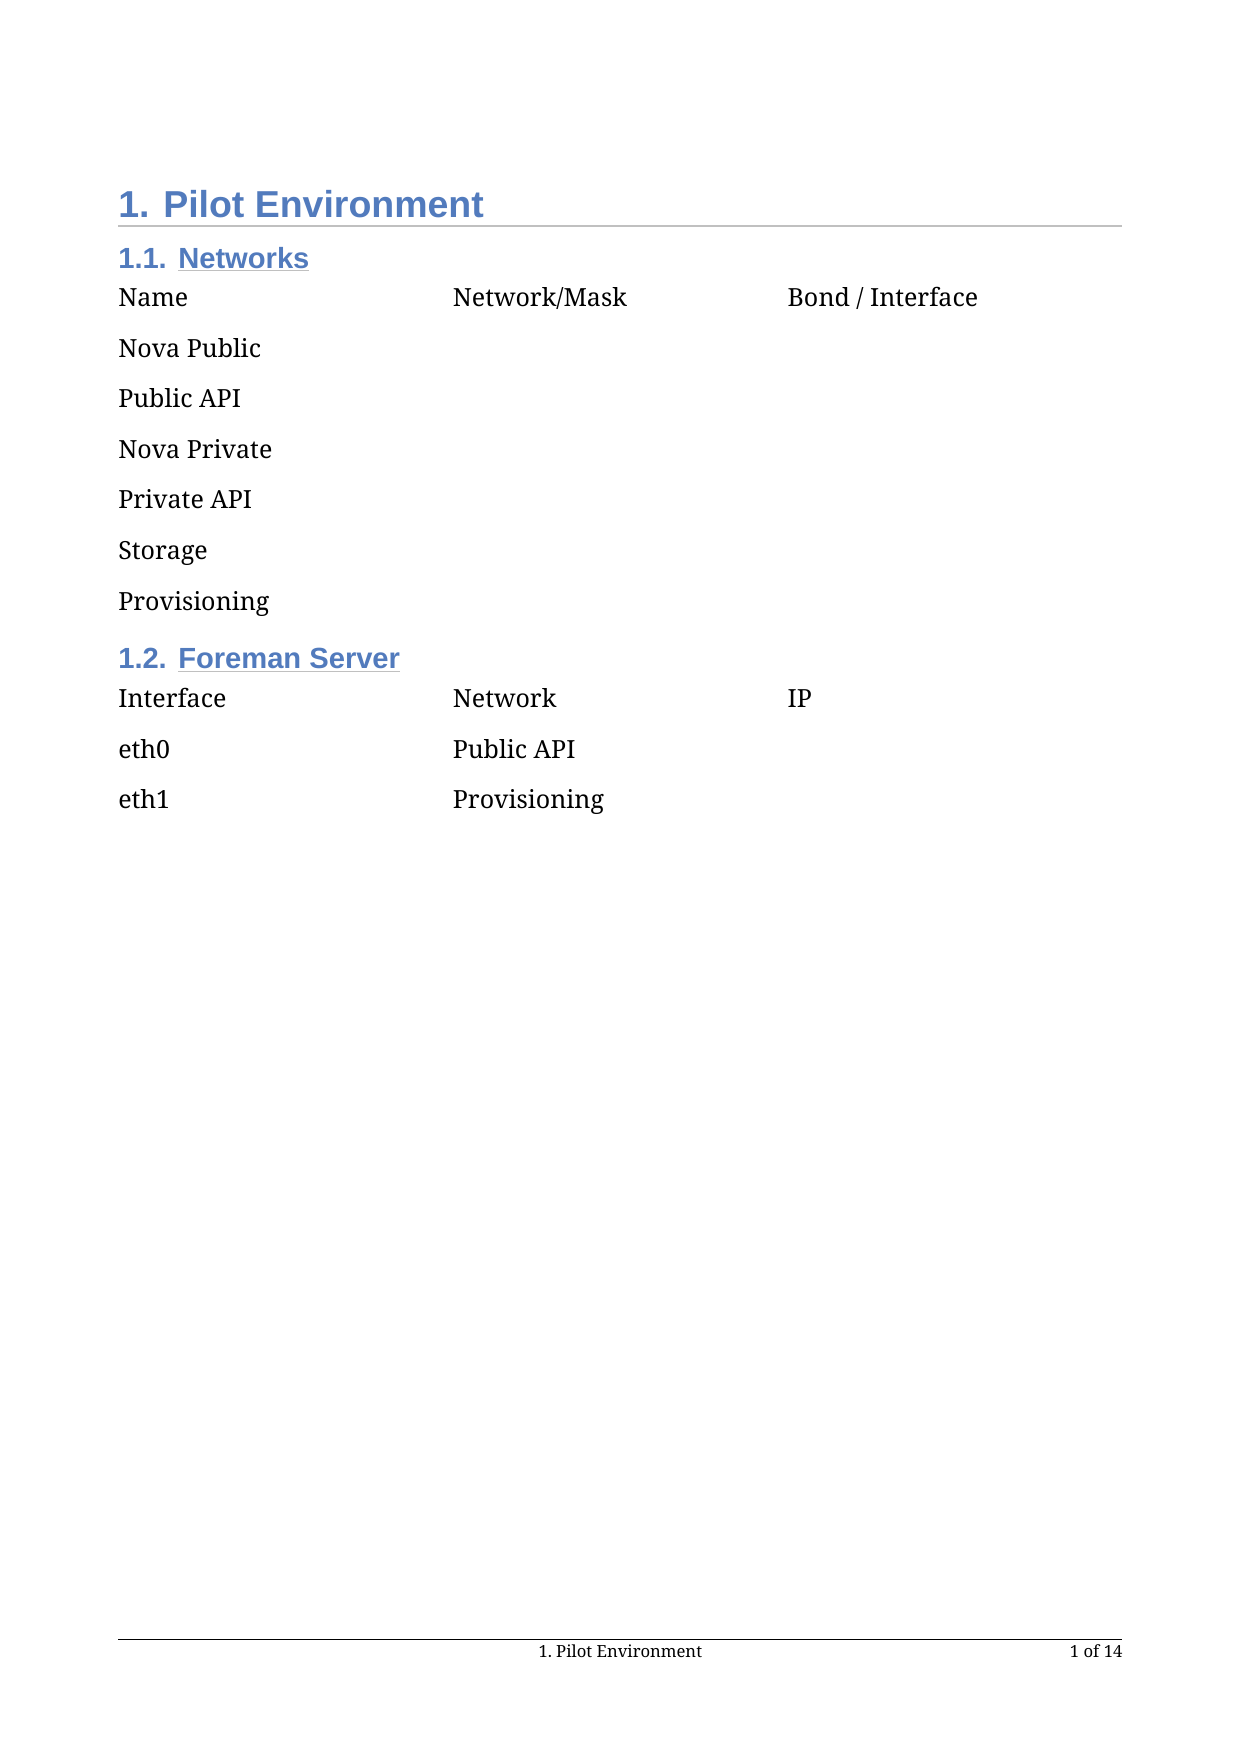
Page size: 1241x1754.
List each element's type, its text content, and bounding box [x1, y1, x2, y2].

table_cell Private API [118, 479, 453, 530]
table_cell [788, 429, 1122, 479]
table_cell [788, 328, 1122, 378]
table_cell Provisioning [118, 580, 453, 631]
table_header Name [118, 277, 453, 328]
table_header IP [788, 678, 1122, 728]
table_header Bond / Interface [788, 277, 1122, 328]
subtitle Pilot Environment [118, 171, 1122, 225]
table_cell Public API [118, 378, 453, 429]
table_cell [788, 530, 1122, 580]
table_cell [453, 378, 787, 429]
table_cell Nova Private [118, 429, 453, 479]
table_cell Nova Public [118, 328, 453, 378]
table_cell [788, 729, 1122, 779]
table_cell [788, 779, 1122, 829]
table_cell Provisioning [453, 779, 787, 829]
table_cell Public API [453, 729, 787, 779]
table_cell eth1 [118, 779, 453, 829]
table_header Network [453, 678, 787, 728]
table_cell [453, 530, 787, 580]
table_cell [788, 378, 1122, 429]
table_cell Storage [118, 530, 453, 580]
table_cell [453, 479, 787, 530]
subtitle Networks [118, 241, 1122, 274]
table_cell eth0 [118, 729, 453, 779]
table_cell [788, 580, 1122, 631]
table_header Network/Mask [453, 277, 787, 328]
table_cell [788, 479, 1122, 530]
table_header Interface [118, 678, 453, 728]
table_cell [453, 580, 787, 631]
table_cell [453, 429, 787, 479]
subtitle Foreman Server [118, 641, 1122, 675]
table_cell [453, 328, 787, 378]
